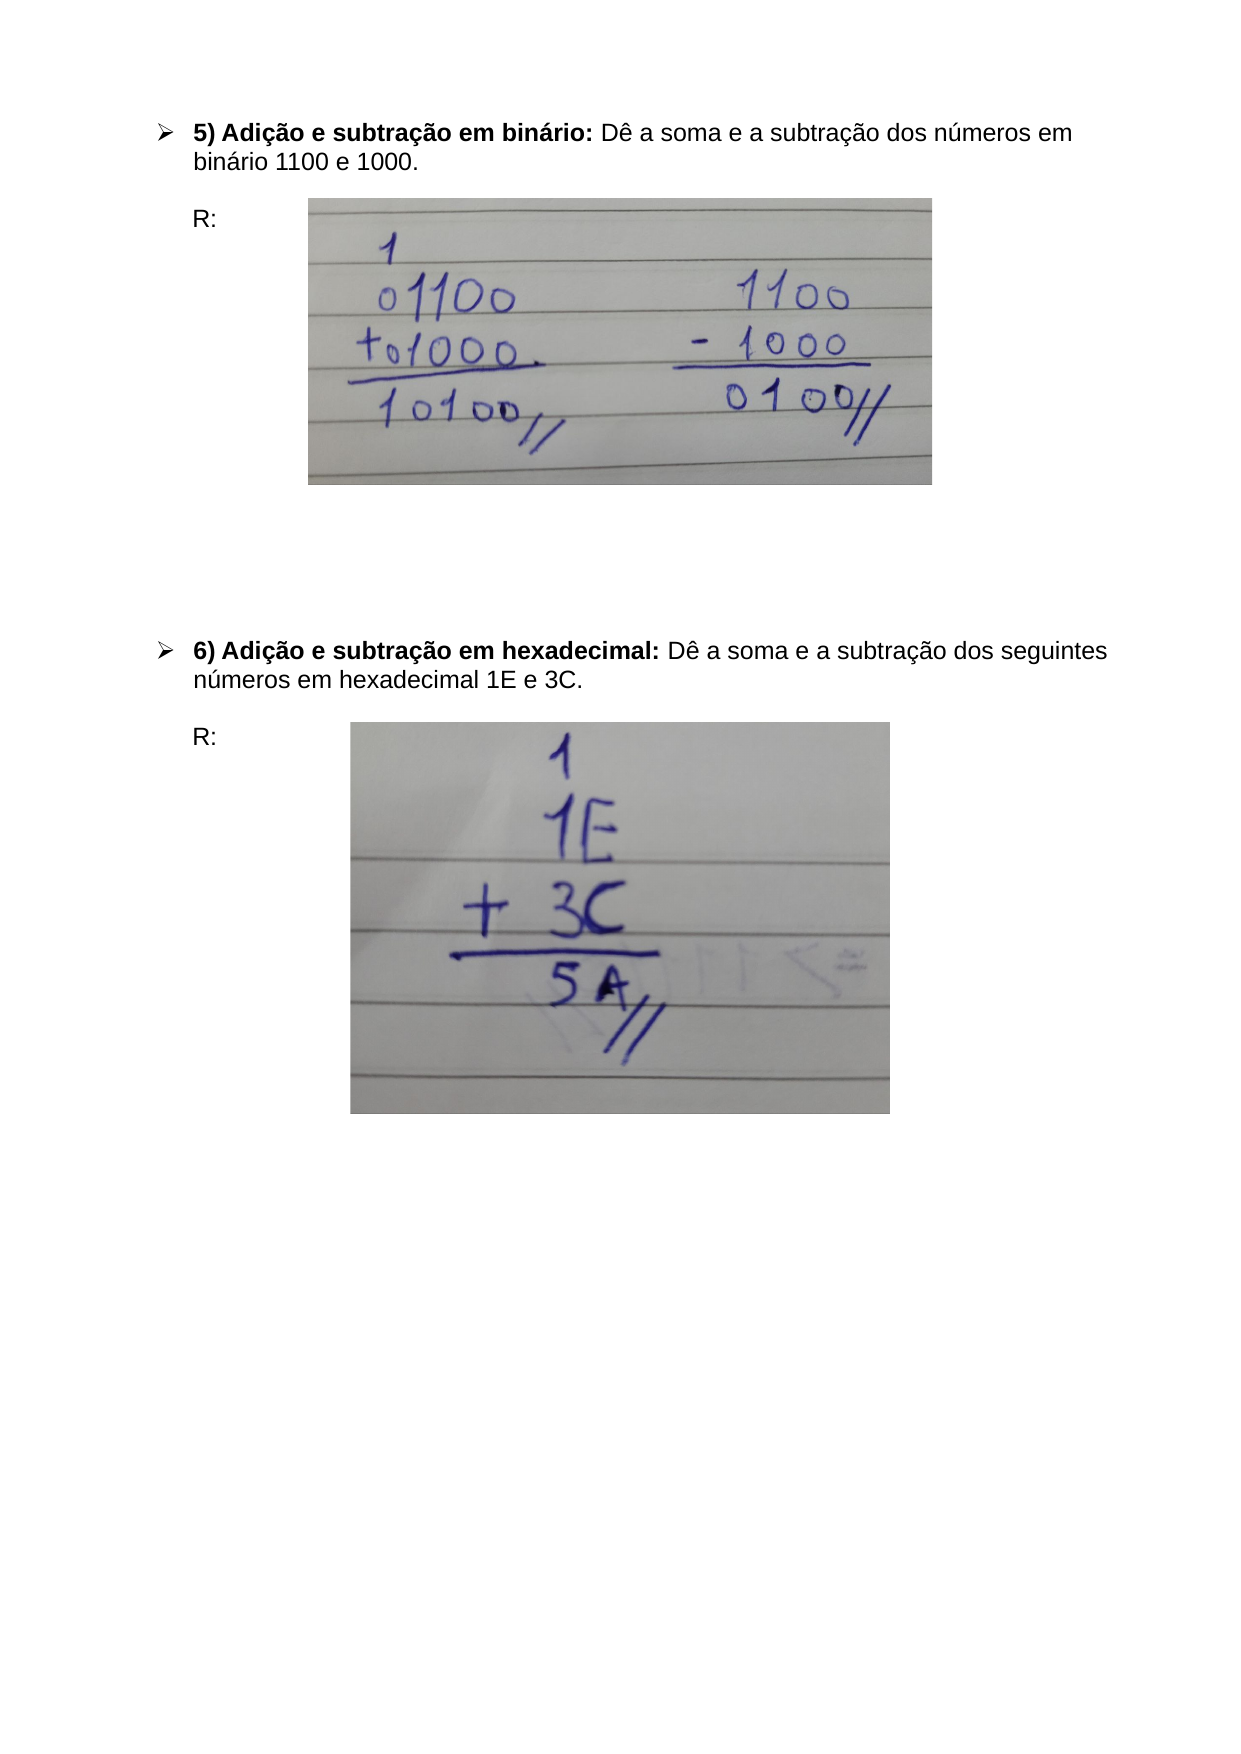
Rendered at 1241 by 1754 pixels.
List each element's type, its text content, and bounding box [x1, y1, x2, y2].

text R: [118, 722, 350, 751]
text R: [118, 204, 308, 233]
text [890, 722, 1122, 751]
picture [308, 198, 933, 485]
picture [350, 722, 890, 1114]
list 6) Adição e subtração em hexadecimal: Dê a soma e a subtração dos seguintes números em hexadecimal 1E e 3C. [156, 636, 1122, 693]
list 5) Adição e subtração em binário: Dê a soma e a subtração dos números em binário 1100 e 1000. [156, 118, 1122, 176]
text [933, 204, 1122, 233]
